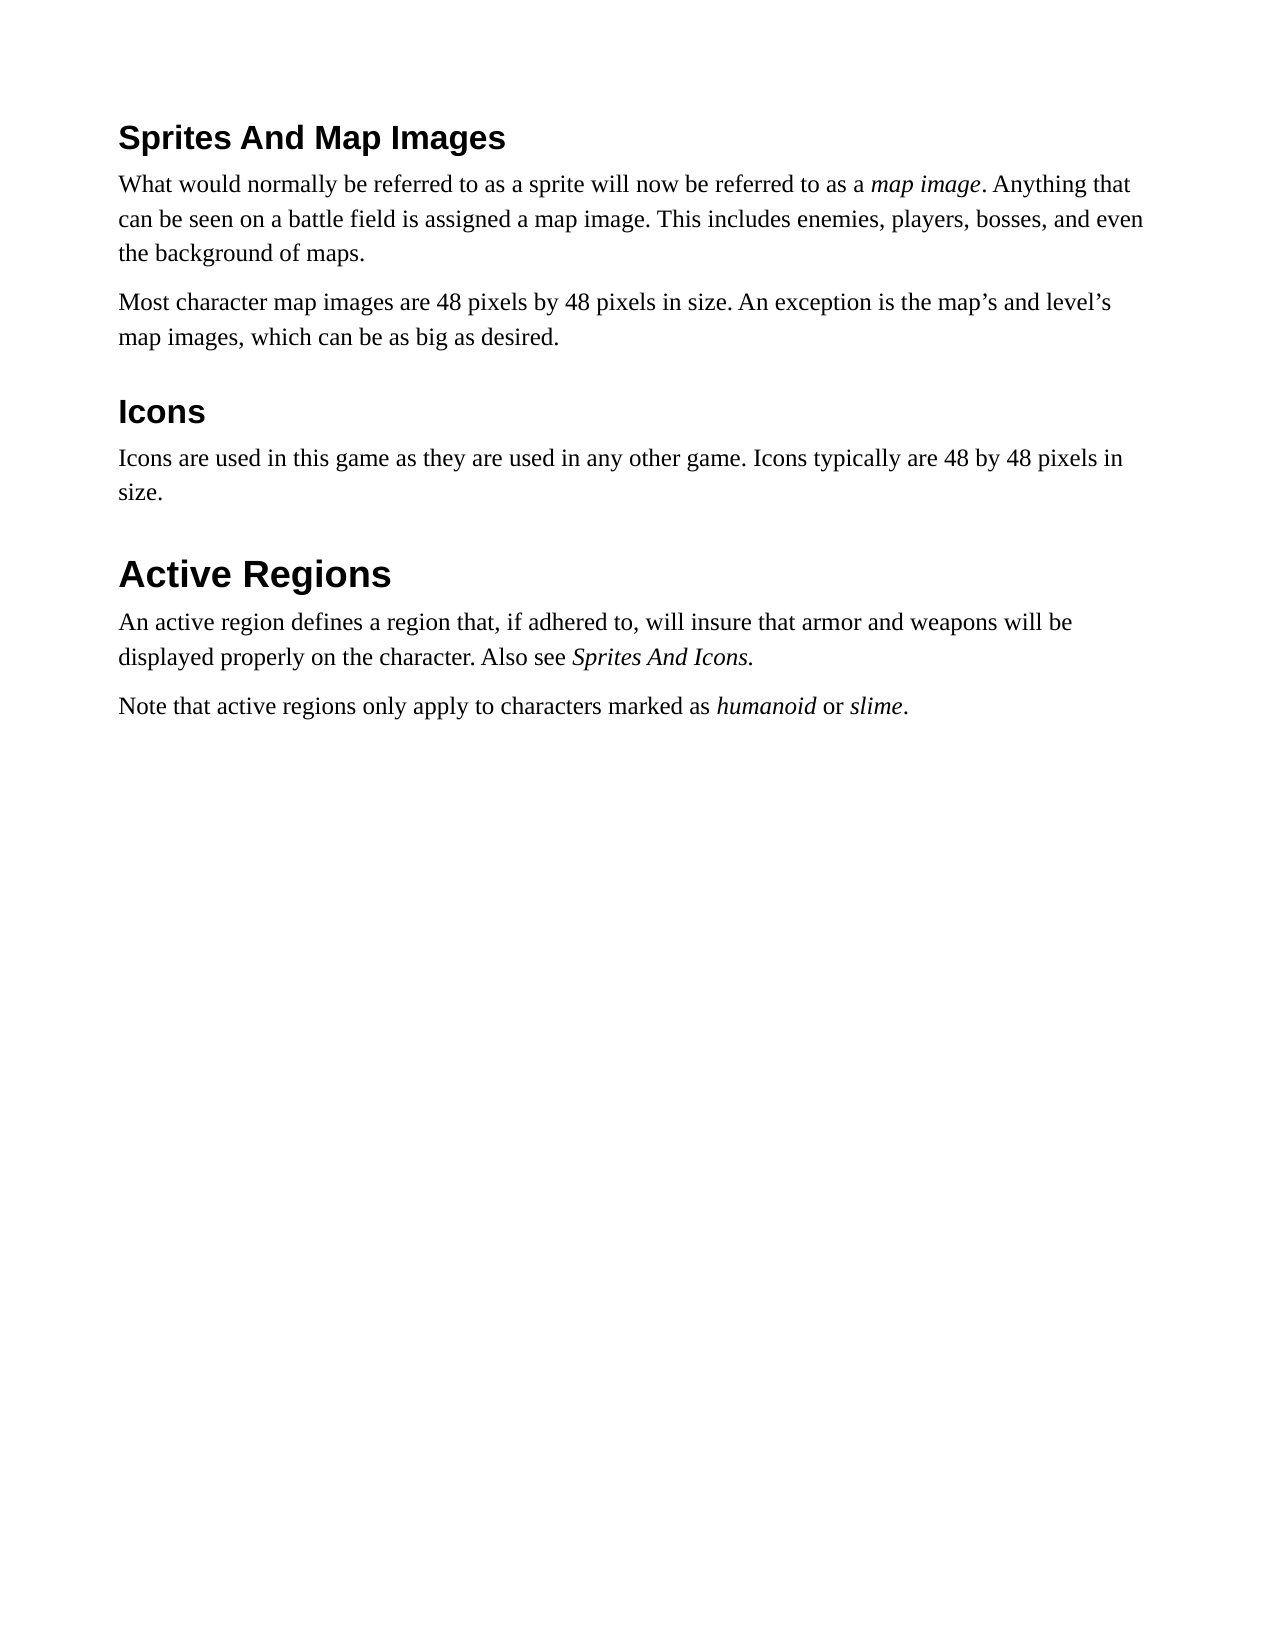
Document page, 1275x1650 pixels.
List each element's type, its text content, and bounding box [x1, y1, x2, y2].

text Icons are used in this game as they are used in any other game. Icons typically are 48 by 48 pixels in size. [118, 443, 1157, 506]
subtitle Sprites And Map Images [118, 118, 1157, 157]
text Most character map images are 48 pixels by 48 pixels in size. An exception is the map’s and level’s map images, which can be as big as desired. [118, 287, 1157, 351]
text Note that active regions only apply to characters marked as humanoid or slime. [118, 691, 1157, 720]
subtitle Icons [118, 392, 1157, 430]
text An active region defines a region that, if adhered to, will insure that armor and weapons will be displayed properly on the character. Also see Sprites And Icons. [118, 607, 1157, 671]
subtitle Active Regions [118, 551, 1157, 595]
text What would normally be referred to as a sprite will now be referred to as a map image. Anything that can be seen on a battle field is assigned a map image. This includes enemies, players, bosses, and even the background of maps. [118, 169, 1157, 267]
